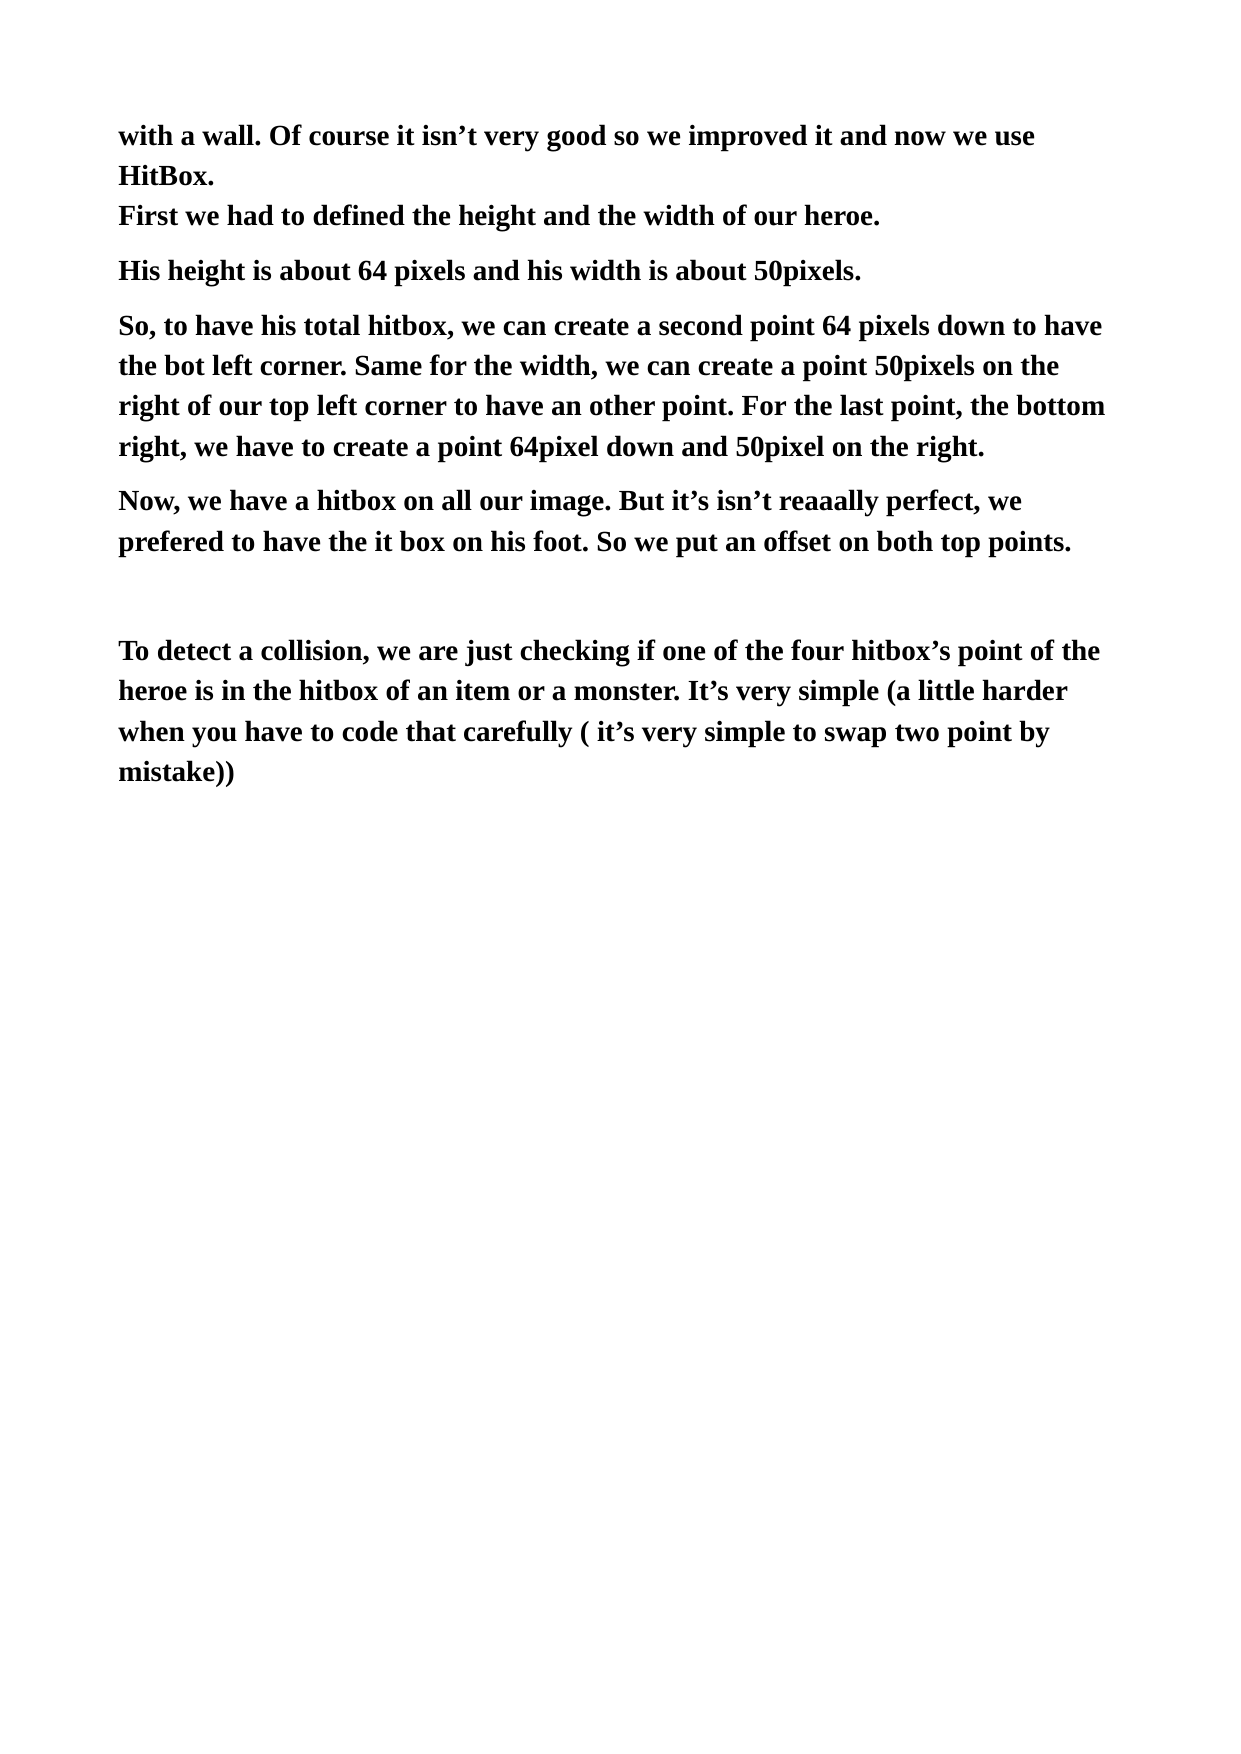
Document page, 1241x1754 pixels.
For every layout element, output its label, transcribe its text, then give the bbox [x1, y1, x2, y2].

text So, to have his total hitbox, we can create a second point 64 pixels down to have the bot left corner. Same for the width, we can create a point 50pixels on the right of our top left corner to have an other point. For the last point, the bottom right, we have to create a point 64pixel down and 50pixel on the right. [118, 308, 1122, 462]
text with a wall. Of course it isn’t very good so we improved it and now we use HitBox. First we had to defined the height and the width of our heroe. [118, 118, 1122, 232]
text To detect a collision, we are just checking if one of the four hitbox’s point of the heroe is in the hitbox of an item or a monster. It’s very simple (a little harder when you have to code that carefully ( it’s very simple to swap two point by mistake)) [118, 633, 1122, 787]
text His height is about 64 pixels and his width is about 50pixels. [118, 253, 1122, 287]
text Now, we have a hitbox on all our image. But it’s isn’t reaaally perfect, we prefered to have the it box on his foot. So we put an offset on both top points. [118, 483, 1122, 557]
